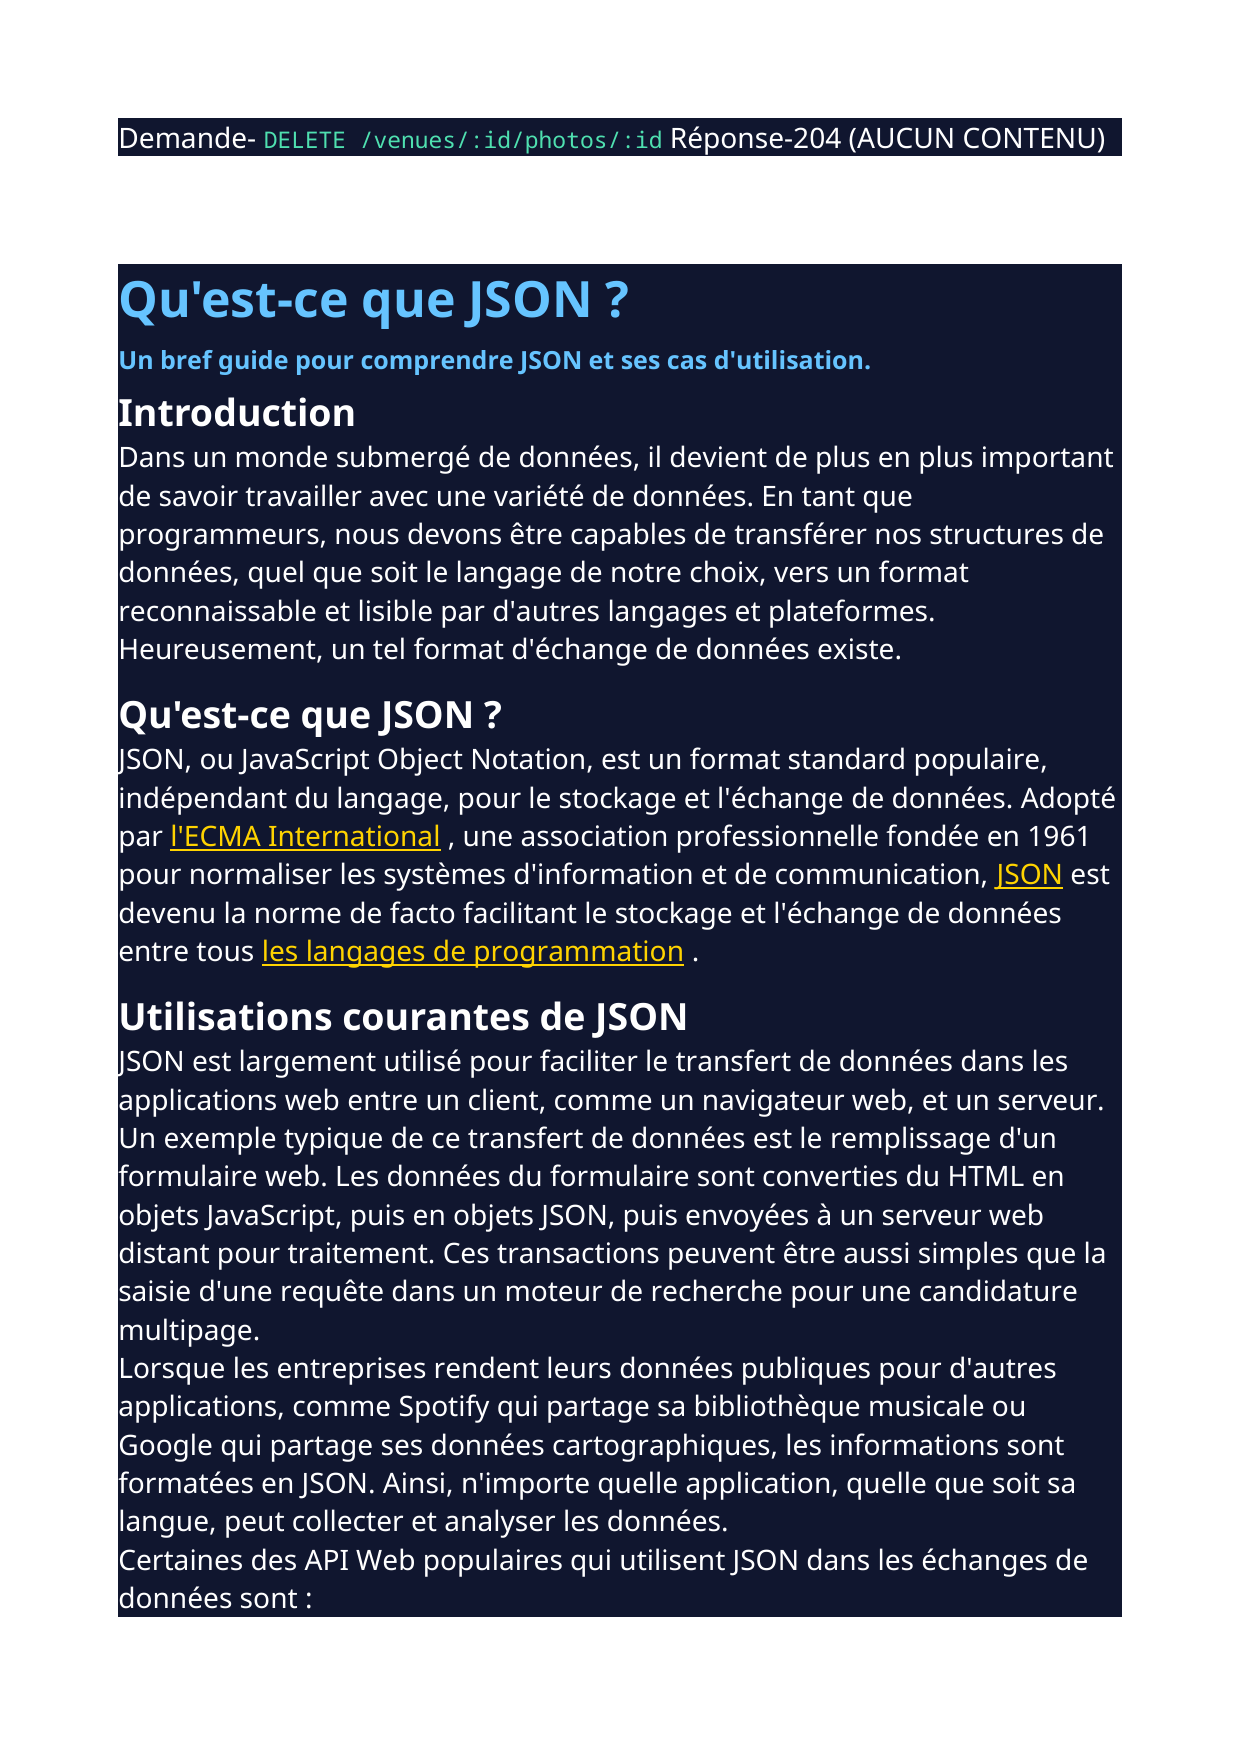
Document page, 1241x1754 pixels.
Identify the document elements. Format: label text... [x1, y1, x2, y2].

subtitle Introduction [118, 387, 1122, 438]
text Lorsque les entreprises rendent leurs données publiques pour d'autres applications, comme Spotify qui partage sa bibliothèque musicale ou Google qui partage ses données cartographiques, les informations sont formatées en JSON. Ainsi, n'importe quelle application, quelle que soit sa langue, peut collecter et analyser les données. [118, 1348, 1122, 1540]
text Demande- DELETE /venues/:id/photos/:id Réponse-204 (AUCUN CONTENU) [118, 118, 1122, 156]
subtitle Qu'est-ce que JSON ? [118, 689, 1122, 740]
text Un bref guide pour comprendre JSON et ses cas d'utilisation. [118, 342, 1122, 376]
text Certaines des API Web populaires qui utilisent JSON dans les échanges de données sont : [118, 1540, 1122, 1617]
text Dans un monde submergé de données, il devient de plus en plus important de savoir travailler avec une variété de données. En tant que programmeurs, nous devons être capables de transférer nos structures de données, quel que soit le langage de notre choix, vers un format reconnaissable et lisible par d'autres langages et plateformes. Heureusement, un tel format d'échange de données existe. [118, 438, 1122, 668]
text JSON est largement utilisé pour faciliter le transfert de données dans les applications web entre un client, comme un navigateur web, et un serveur. Un exemple typique de ce transfert de données est le remplissage d'un formulaire web. Les données du formulaire sont converties du HTML en objets JavaScript, puis en objets JSON, puis envoyées à un serveur web distant pour traitement. Ces transactions peuvent être aussi simples que la saisie d'une requête dans un moteur de recherche pour une candidature multipage. [118, 1042, 1122, 1348]
subtitle Qu'est-ce que JSON ? [118, 264, 1122, 332]
subtitle Utilisations courantes de JSON [118, 991, 1122, 1042]
text JSON, ou JavaScript Object Notation, est un format standard populaire, indépendant du langage, pour le stockage et l'échange de données. Adopté par l'ECMA International , une association professionnelle fondée en 1961 pour normaliser les systèmes d'information et de communication, JSON est devenu la norme de facto facilitant le stockage et l'échange de données entre tous les langages de programmation . [118, 740, 1122, 970]
